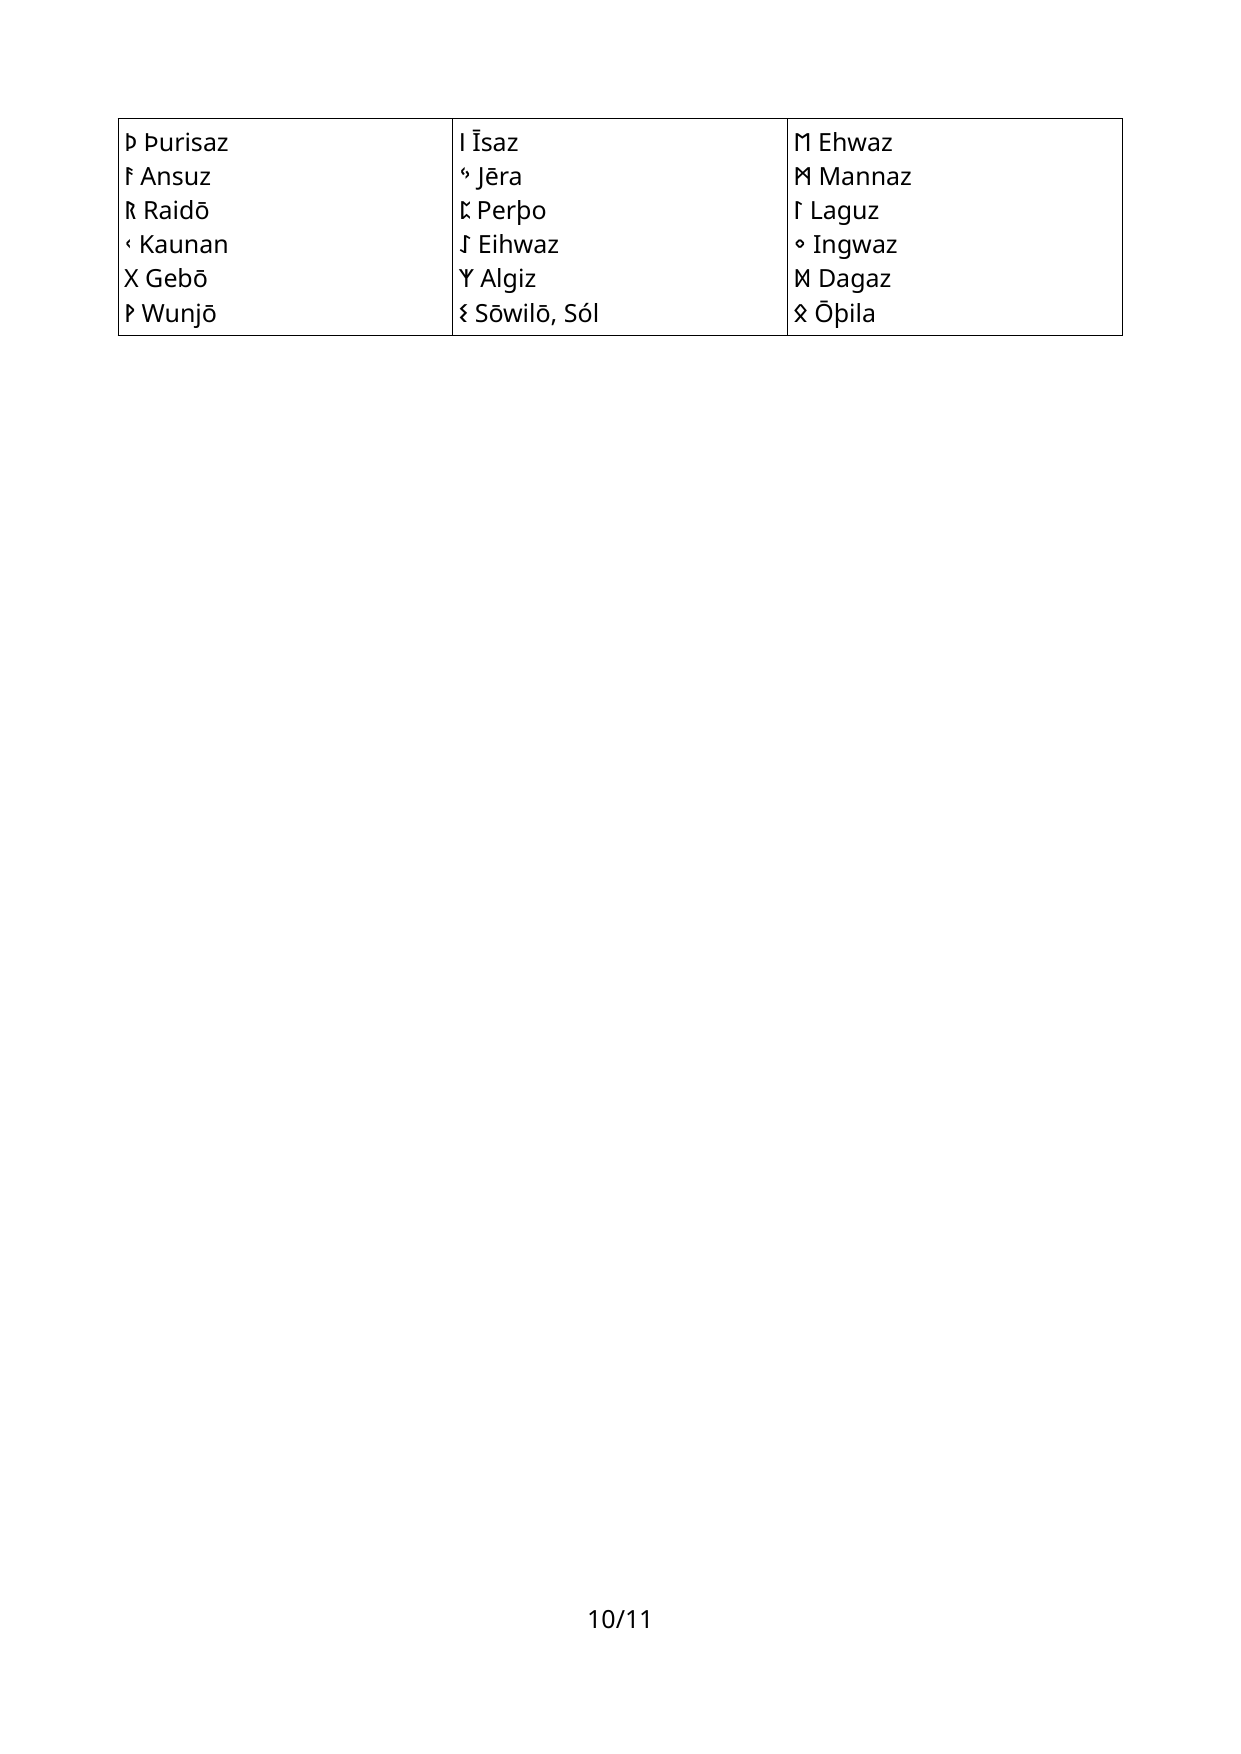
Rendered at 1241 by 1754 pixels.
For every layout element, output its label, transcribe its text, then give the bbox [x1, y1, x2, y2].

table_header ᛁ Īsaz ᛃ Jēra ᛈ Perþo ᛇ Eihwaz ᛉ Algiz ᛊ Sōwilō, Sól [453, 119, 787, 335]
table_header ᛖ Ehwaz ᛗ Mannaz ᛚ Laguz ᛜ Ingwaz ᛞ Dagaz ᛟ Ōþila [788, 119, 1122, 335]
table_header ᚦ Þurisaz ᚨ Ansuz ᚱ Raidō ᚲ Kaunan ᚷ Gebō ᚹ Wunjō [119, 119, 452, 335]
